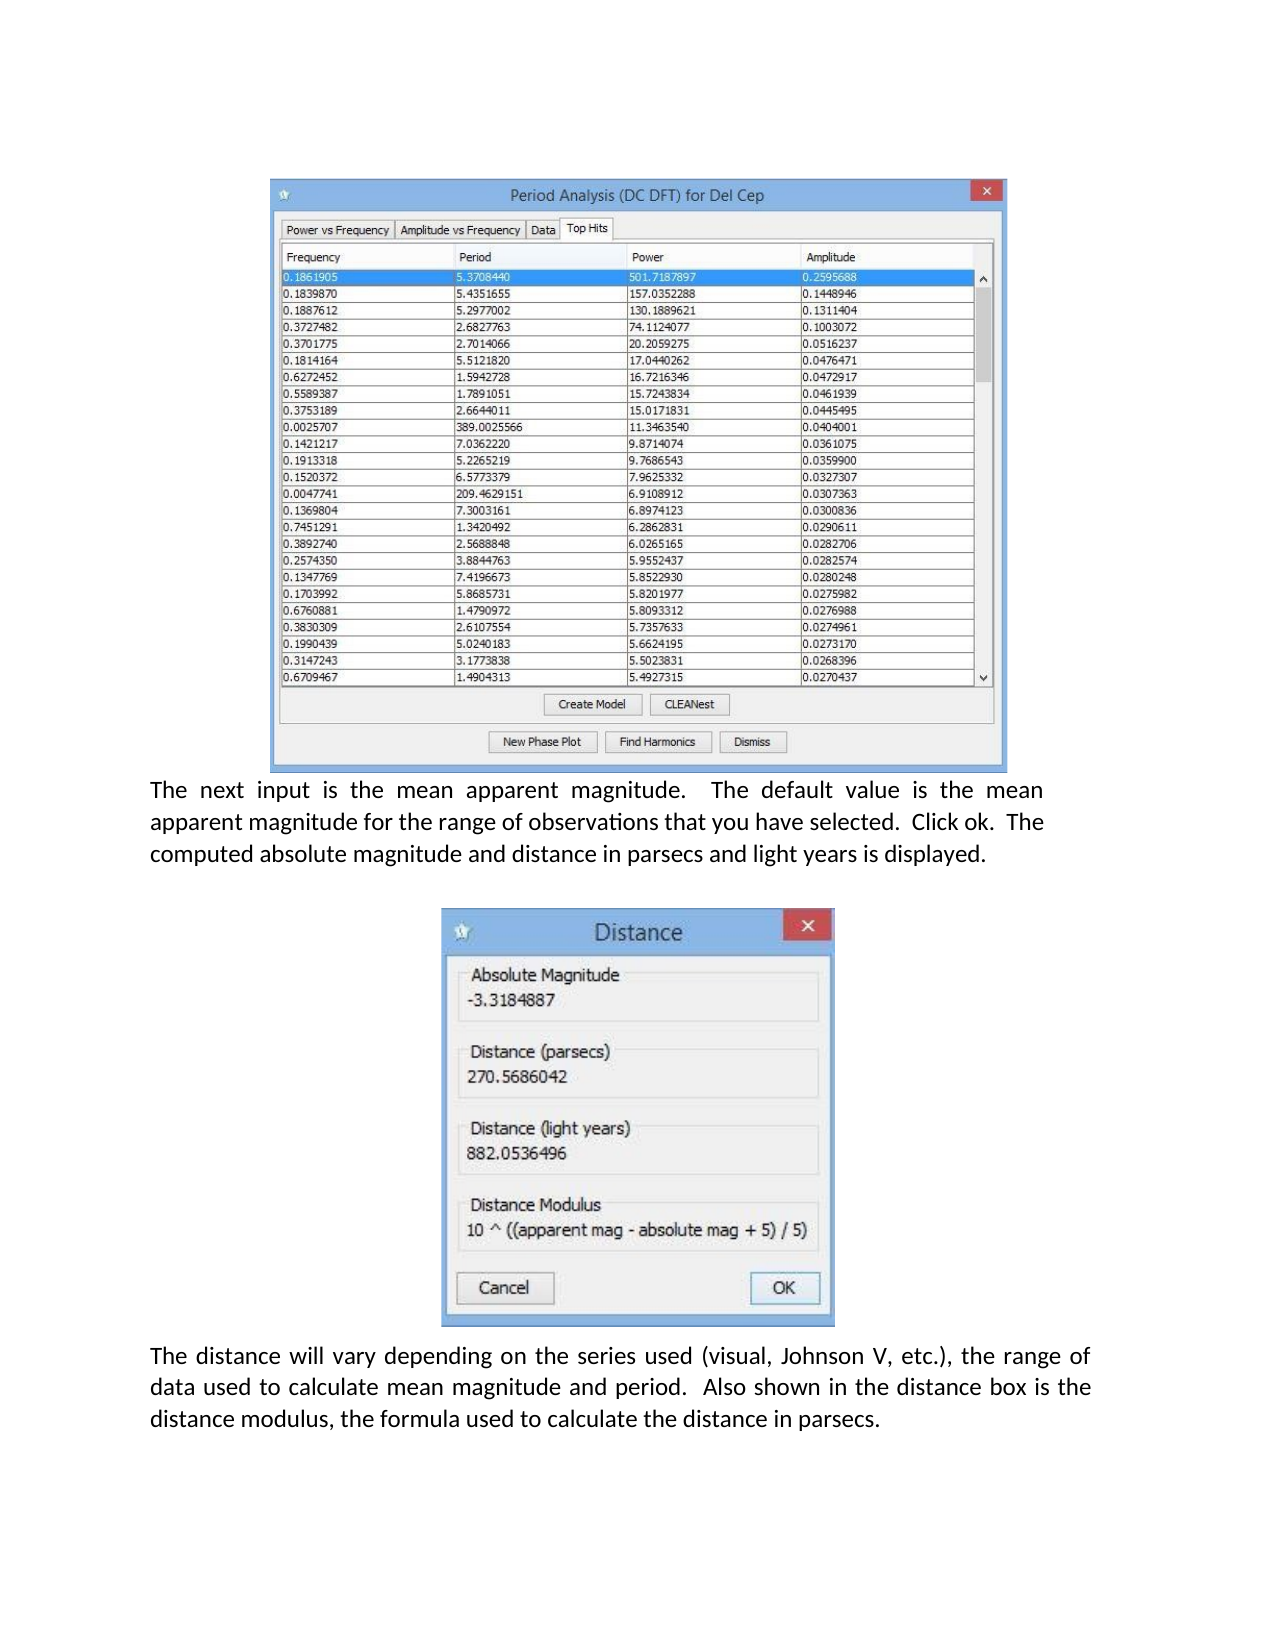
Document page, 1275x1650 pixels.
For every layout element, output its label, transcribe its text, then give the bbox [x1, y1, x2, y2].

text The distance will vary depending on the series used (visual, Johnson V, etc.), the range of data used to calculate mean magnitude and period. Also shown in the distance box is the distance modulus, the formula used to calculate the distance in parsecs. [150, 1340, 1092, 1434]
text The next input is the mean apparent magnitude. The default value is the mean apparent magnitude for the range of observations that you have selected. Click ok. The computed absolute magnitude and distance in parsecs and light years is displayed. [150, 774, 1046, 868]
